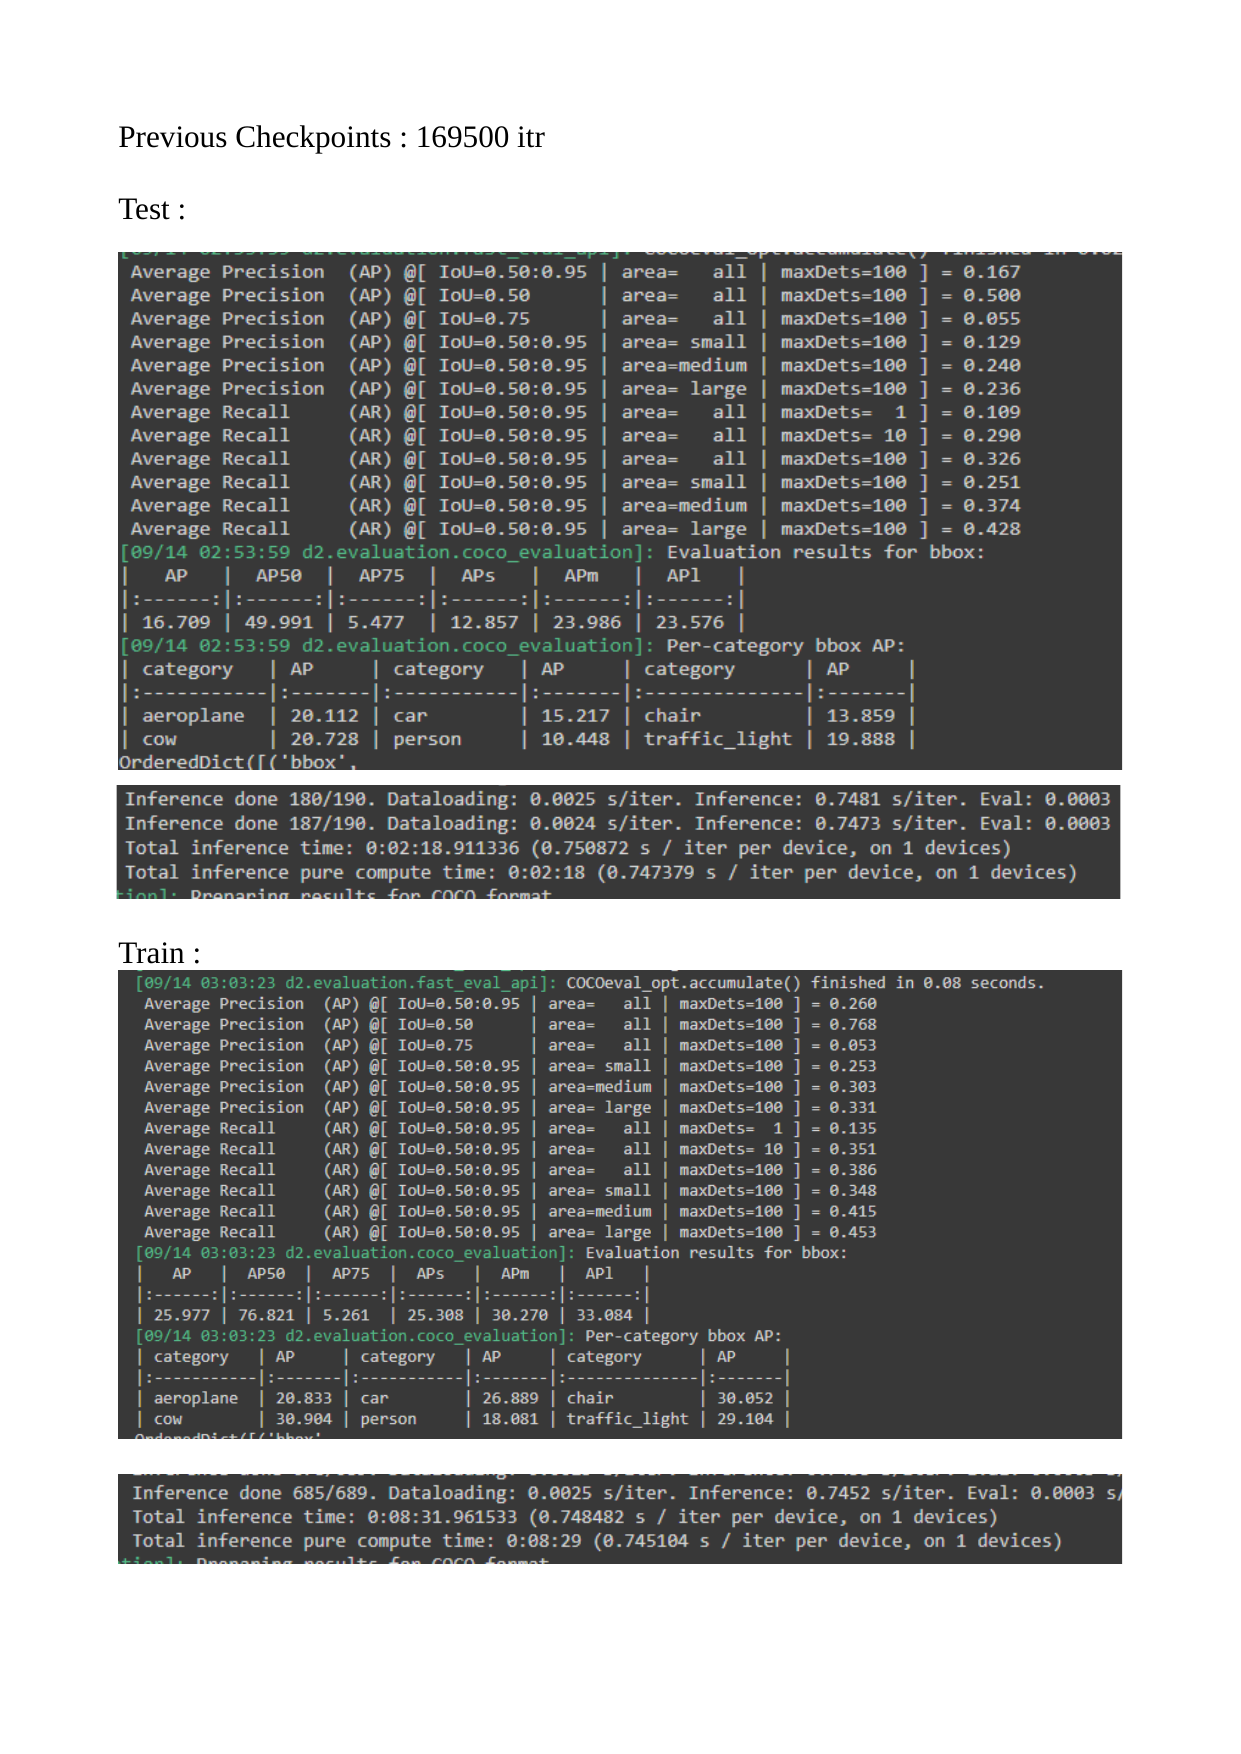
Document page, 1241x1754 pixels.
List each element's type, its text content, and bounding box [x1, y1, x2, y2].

picture [118, 970, 1123, 1439]
text Test : [118, 190, 1122, 226]
picture [118, 252, 1123, 770]
picture [118, 1474, 1123, 1564]
text Previous Checkpoints : 169500 itr [118, 118, 1122, 154]
picture [116, 785, 1121, 899]
text Train : [118, 934, 1122, 970]
